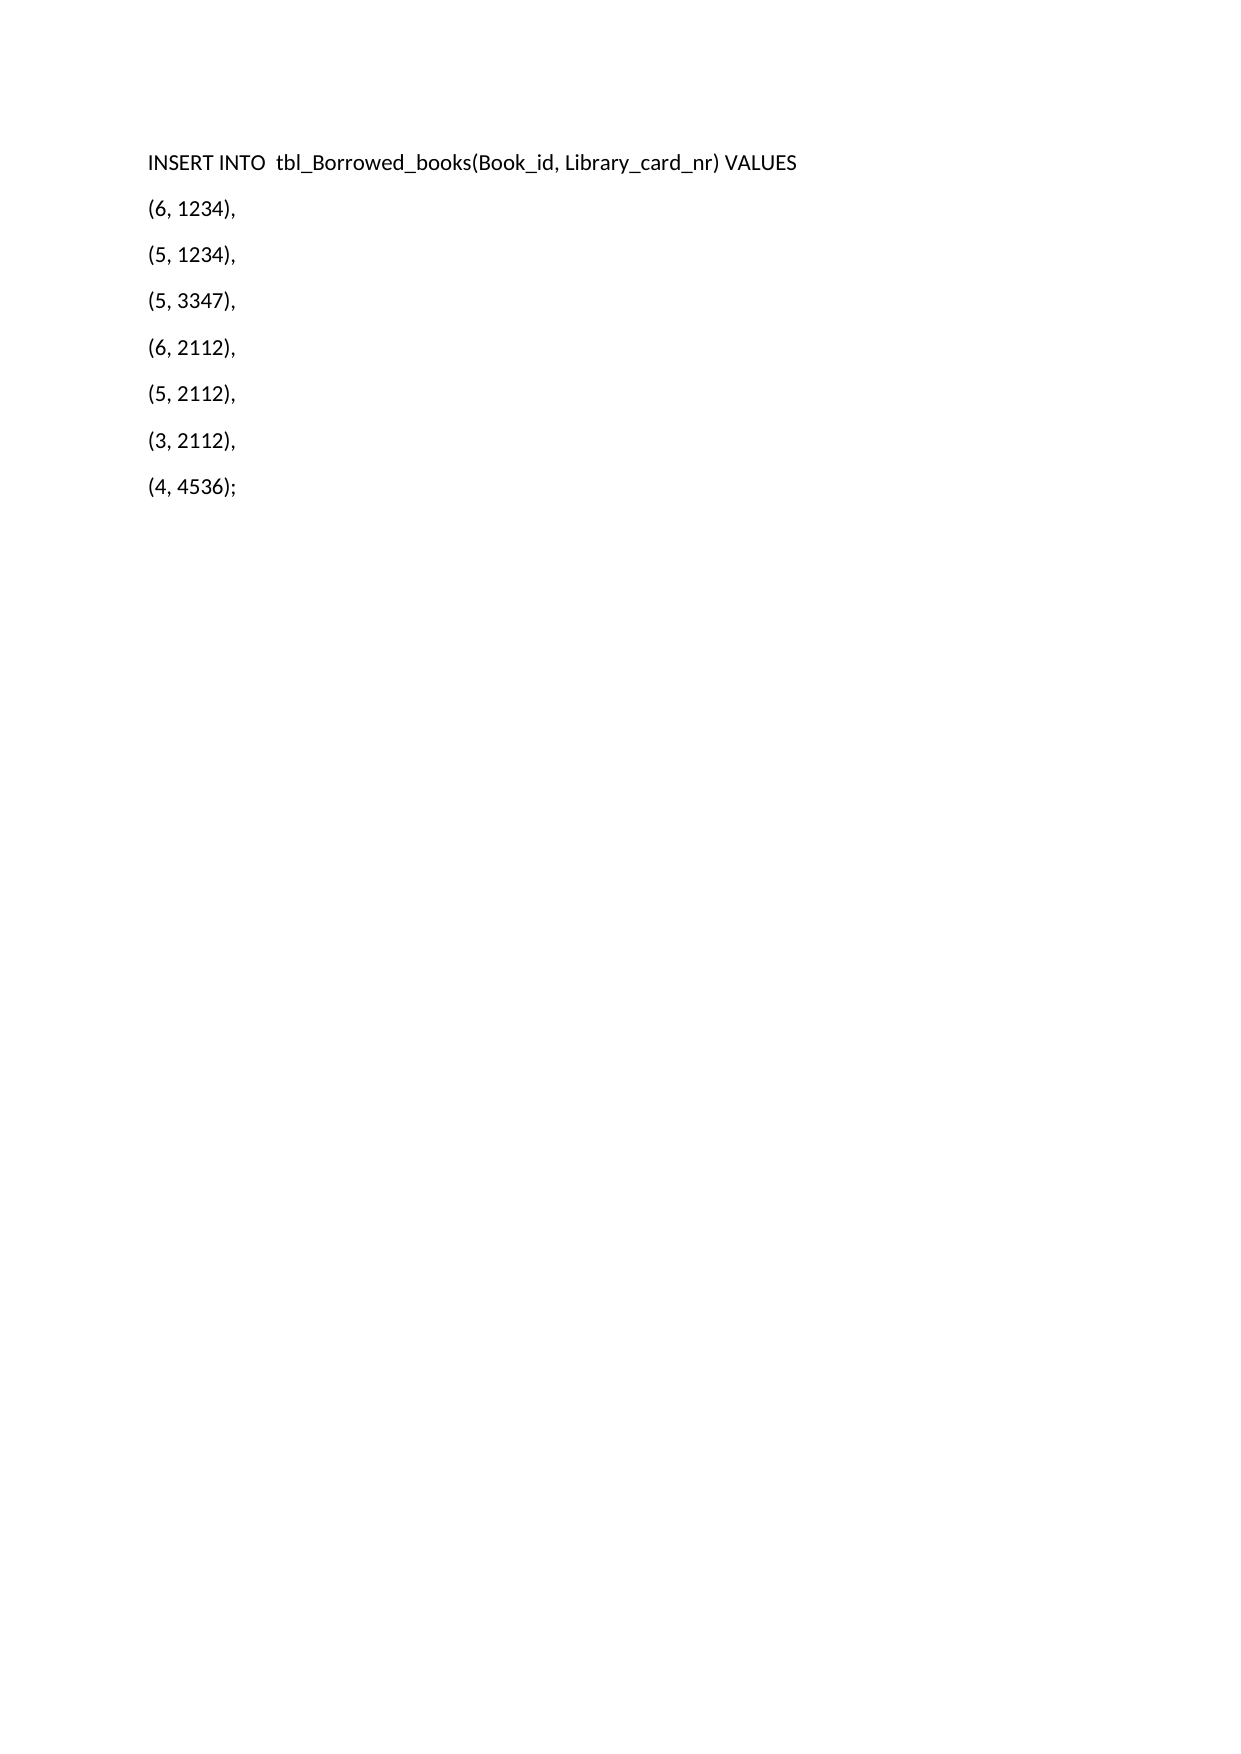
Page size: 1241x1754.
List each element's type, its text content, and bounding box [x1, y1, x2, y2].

text (5, 3347), [148, 287, 1093, 315]
text (5, 1234), [148, 240, 1093, 268]
text (6, 1234), [148, 194, 1093, 222]
text (3, 2112), [148, 426, 1093, 454]
text (6, 2112), [148, 333, 1093, 361]
text (4, 4536); [148, 472, 1093, 500]
text INSERT INTO tbl_Borrowed_books(Book_id, Library_card_nr) VALUES [148, 148, 1093, 176]
text (5, 2112), [148, 379, 1093, 407]
